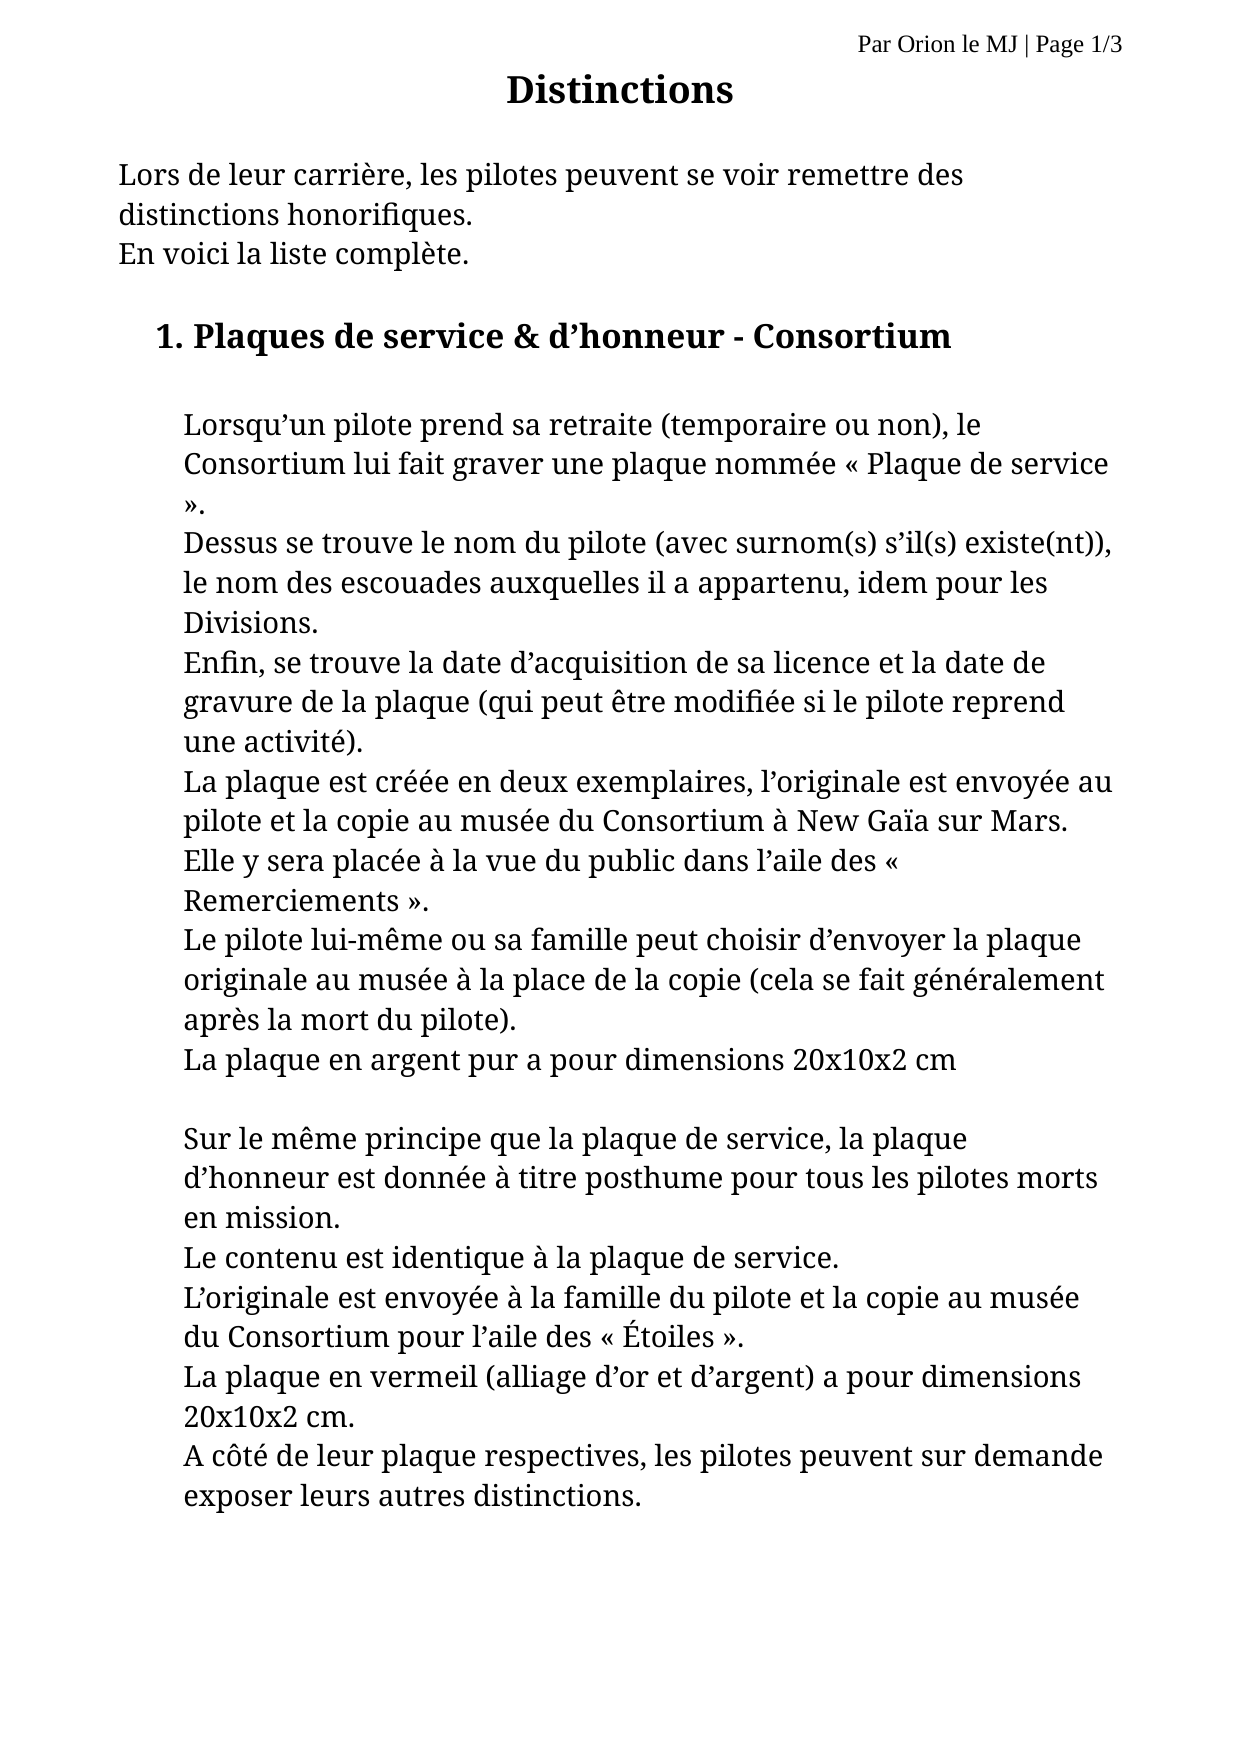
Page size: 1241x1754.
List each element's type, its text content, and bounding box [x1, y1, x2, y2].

text Dessus se trouve le nom du pilote (avec surnom(s) s’il(s) existe(nt)), le nom des escouades auxquelles il a appartenu, idem pour les Divisions. [183, 523, 1122, 642]
text Sur le même principe que la plaque de service, la plaque d’honneur est donnée à titre posthume pour tous les pilotes morts en mission. [183, 1118, 1122, 1237]
text La plaque est créée en deux exemplaires, l’originale est envoyée au pilote et la copie au musée du Consortium à New Gaïa sur Mars. Elle y sera placée à la vue du public dans l’aile des « Remerciements ». [183, 761, 1122, 920]
text A côté de leur plaque respectives, les pilotes peuvent sur demande exposer leurs autres distinctions. [183, 1436, 1122, 1515]
text Enfin, se trouve la date d’acquisition de sa licence et la date de gravure de la plaque (qui peut être modifiée si le pilote reprend une activité). [183, 642, 1122, 761]
text Le contenu est identique à la plaque de service. [183, 1237, 1122, 1277]
text Lors de leur carrière, les pilotes peuvent se voir remettre des distinctions honorifiques. [118, 154, 1122, 233]
list Plaques de service & d’honneur - Consortium [156, 313, 1122, 358]
text Distinctions [118, 63, 1122, 114]
text Lorsqu’un pilote prend sa retraite (temporaire ou non), le Consortium lui fait graver une plaque nommée « Plaque de service ». [183, 404, 1122, 523]
text En voici la liste complète. [118, 233, 1122, 273]
text La plaque en argent pur a pour dimensions 20x10x2 cm [183, 1039, 1122, 1078]
text La plaque en vermeil (alliage d’or et d’argent) a pour dimensions 20x10x2 cm. [183, 1356, 1122, 1436]
text L’originale est envoyée à la famille du pilote et la copie au musée du Consortium pour l’aile des « Étoiles ». [183, 1277, 1122, 1356]
text Le pilote lui-même ou sa famille peut choisir d’envoyer la plaque originale au musée à la place de la copie (cela se fait généralement après la mort du pilote). [183, 920, 1122, 1039]
